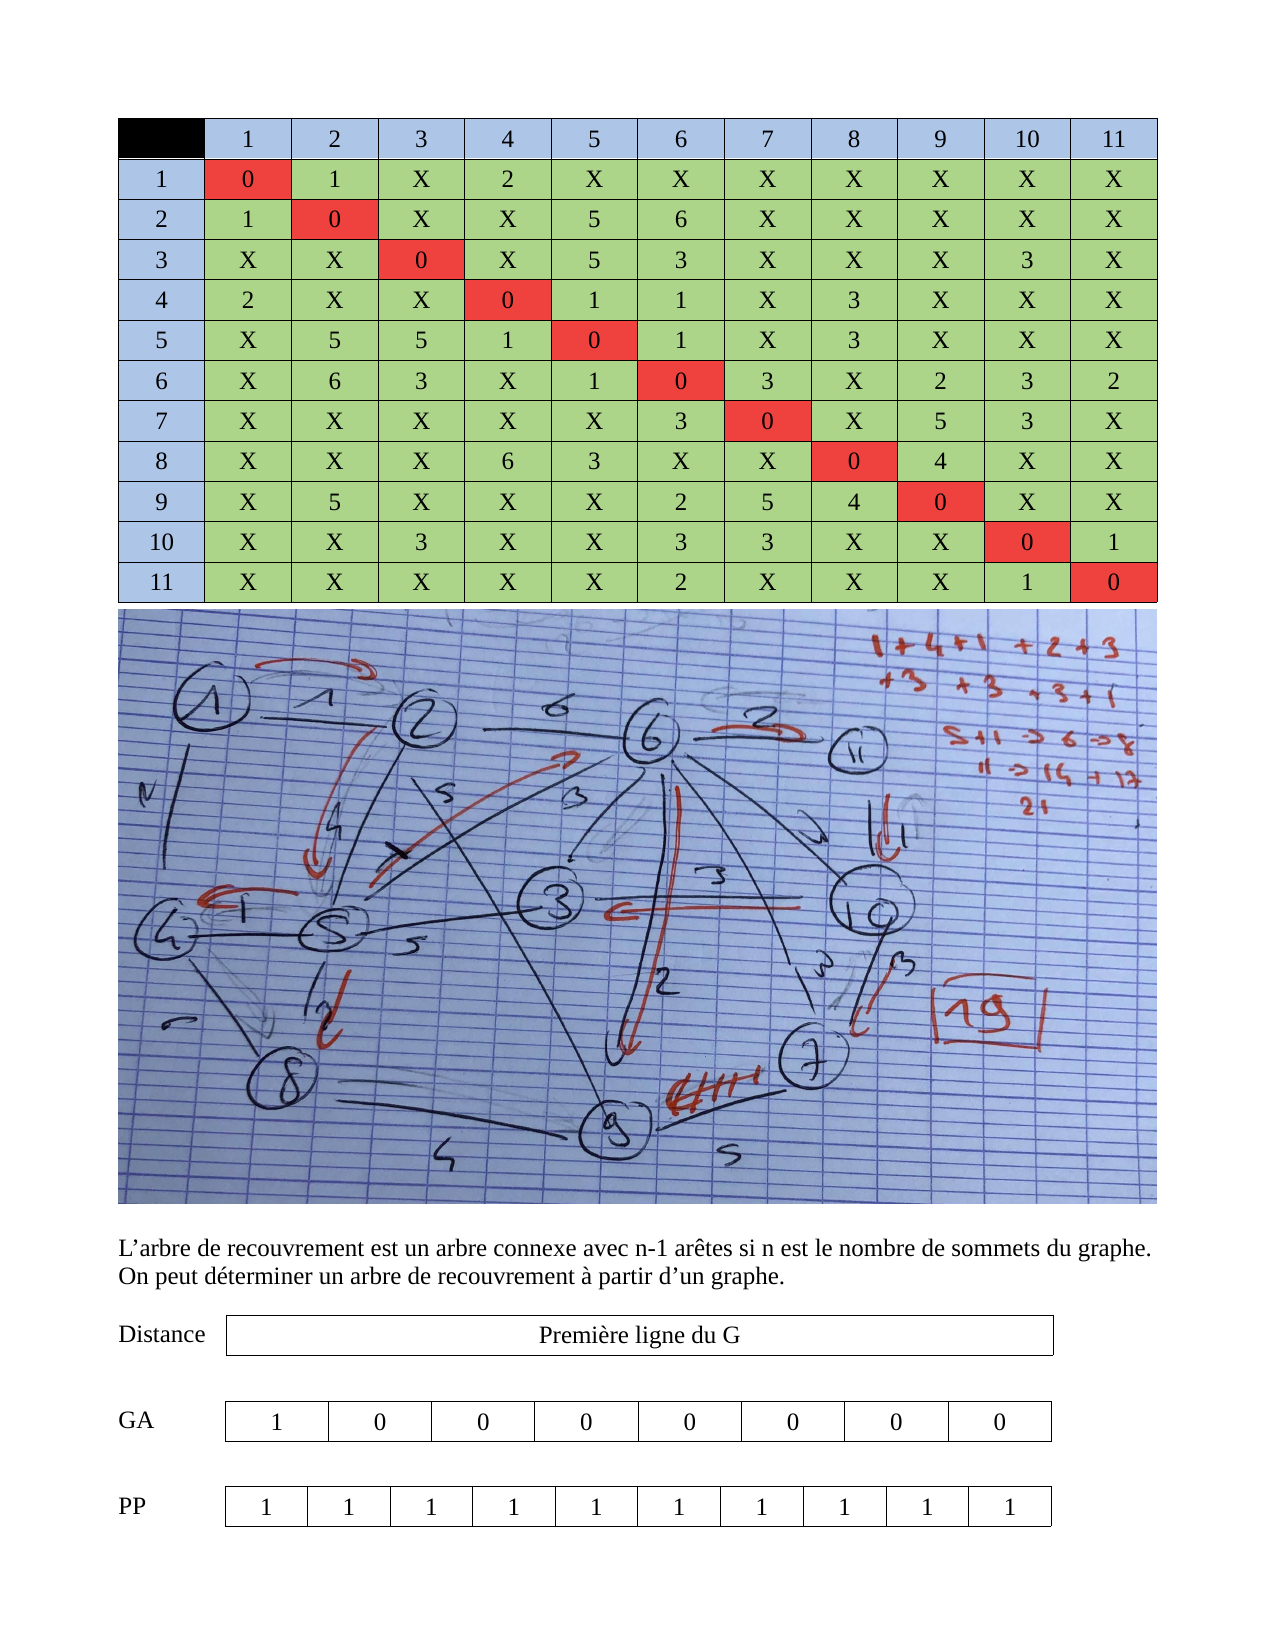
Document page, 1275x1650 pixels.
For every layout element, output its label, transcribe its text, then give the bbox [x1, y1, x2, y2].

text PP [118, 1491, 216, 1520]
table_cell X [552, 522, 637, 562]
table_cell 3 [725, 522, 811, 562]
table_cell X [725, 563, 811, 602]
table_cell 0 [812, 442, 897, 481]
table_cell X [205, 563, 291, 602]
table_header 1 [556, 1487, 637, 1526]
table_header 4 [465, 119, 551, 158]
table_cell X [898, 240, 984, 279]
table_cell X [465, 361, 551, 400]
table_cell X [379, 482, 464, 521]
table_cell X [1071, 442, 1157, 481]
table_cell 4 [119, 280, 204, 320]
table_header 2 [292, 119, 378, 158]
table_cell X [465, 401, 551, 441]
table_cell X [379, 563, 464, 602]
table_cell X [465, 200, 551, 239]
table_header 11 [1071, 119, 1157, 158]
table_header 0 [845, 1402, 948, 1441]
table_cell X [205, 321, 291, 360]
table_header 9 [898, 119, 984, 158]
table_header 1 [804, 1487, 886, 1526]
table_cell X [205, 240, 291, 279]
table_cell X [1071, 280, 1157, 320]
table_cell 4 [898, 442, 984, 481]
table_cell X [465, 563, 551, 602]
picture [118, 609, 1157, 1204]
table_cell 1 [1071, 522, 1157, 562]
table_header 1 [308, 1487, 390, 1526]
table_cell 0 [205, 160, 291, 199]
table_cell X [379, 280, 464, 320]
table_header 7 [725, 119, 811, 158]
table_cell X [205, 442, 291, 481]
table_cell X [465, 482, 551, 521]
table_cell X [379, 401, 464, 441]
table_cell X [725, 160, 811, 199]
table_cell 3 [119, 240, 204, 279]
table_cell X [205, 361, 291, 400]
table_cell 1 [119, 160, 204, 199]
table_cell X [1071, 482, 1157, 521]
table_cell X [292, 401, 378, 441]
table_cell X [725, 280, 811, 320]
table_cell 6 [638, 200, 724, 239]
table_cell X [1071, 200, 1157, 239]
table_cell 3 [638, 240, 724, 279]
table_cell X [898, 321, 984, 360]
table_header 0 [329, 1402, 431, 1441]
table_cell X [1071, 160, 1157, 199]
table_cell X [812, 200, 897, 239]
table_cell X [812, 240, 897, 279]
table_cell X [552, 401, 637, 441]
table_cell 0 [1071, 563, 1157, 602]
text [1062, 1319, 1157, 1348]
table_cell 1 [552, 280, 637, 320]
table_cell 6 [465, 442, 551, 481]
table_cell X [725, 442, 811, 481]
text [1061, 1491, 1157, 1520]
table_cell 0 [552, 321, 637, 360]
table_cell X [205, 482, 291, 521]
table_cell 3 [379, 361, 464, 400]
table_cell X [898, 200, 984, 239]
table_cell 1 [985, 563, 1070, 602]
table_cell X [725, 200, 811, 239]
table_cell 5 [552, 240, 637, 279]
table_cell 0 [379, 240, 464, 279]
table_cell X [898, 563, 984, 602]
table_cell X [985, 442, 1070, 481]
table_header 10 [985, 119, 1070, 158]
table_cell X [898, 522, 984, 562]
table_header 1 [226, 1487, 307, 1526]
table_header 1 [226, 1402, 328, 1441]
table_cell 6 [119, 361, 204, 400]
table_cell 9 [119, 482, 204, 521]
table_cell X [638, 160, 724, 199]
table_header 1 [391, 1487, 472, 1526]
table_cell X [985, 160, 1070, 199]
table_cell 4 [812, 482, 897, 521]
table_header 1 [638, 1487, 720, 1526]
table_cell X [812, 563, 897, 602]
table_cell 2 [119, 200, 204, 239]
text Distance [118, 1319, 217, 1348]
text GA [118, 1405, 216, 1434]
table_cell X [292, 522, 378, 562]
table_header 0 [535, 1402, 638, 1441]
table_header 0 [432, 1402, 534, 1441]
table_cell 3 [985, 361, 1070, 400]
table_header 1 [969, 1487, 1051, 1526]
table_cell 6 [292, 361, 378, 400]
table_cell X [812, 522, 897, 562]
table_cell 3 [985, 401, 1070, 441]
table_cell 5 [379, 321, 464, 360]
table_header 1 [205, 119, 291, 158]
table_header 0 [639, 1402, 741, 1441]
table_cell 1 [205, 200, 291, 239]
table_header 1 [887, 1487, 968, 1526]
table_cell X [379, 160, 464, 199]
table_cell X [1071, 401, 1157, 441]
table_cell 3 [812, 280, 897, 320]
table_cell 3 [638, 401, 724, 441]
text On peut déterminer un arbre de recouvrement à partir d’un graphe. [118, 1261, 1157, 1290]
table_cell 10 [119, 522, 204, 562]
table_header [119, 119, 204, 158]
table_cell X [292, 563, 378, 602]
table_cell 0 [985, 522, 1070, 562]
table_cell X [812, 401, 897, 441]
table_cell 2 [205, 280, 291, 320]
text L’arbre de recouvrement est un arbre connexe avec n-1 arêtes si n est le nombre de sommets du graphe. [118, 1233, 1157, 1261]
table_header 0 [742, 1402, 844, 1441]
table_cell 3 [638, 522, 724, 562]
table_cell 1 [638, 321, 724, 360]
table_cell X [812, 160, 897, 199]
table_cell 5 [292, 321, 378, 360]
table_cell 3 [812, 321, 897, 360]
table_header 1 [473, 1487, 555, 1526]
table_cell X [812, 361, 897, 400]
table_header 1 [721, 1487, 803, 1526]
table_cell 3 [552, 442, 637, 481]
table_cell 2 [1071, 361, 1157, 400]
table_cell 5 [725, 482, 811, 521]
table_cell 2 [638, 482, 724, 521]
table_cell 0 [898, 482, 984, 521]
table_cell X [552, 563, 637, 602]
table_cell 1 [292, 160, 378, 199]
table_header 0 [949, 1402, 1051, 1441]
text [1061, 1405, 1157, 1434]
table_cell X [379, 200, 464, 239]
table_cell X [205, 401, 291, 441]
table_cell 3 [725, 361, 811, 400]
table_cell 5 [292, 482, 378, 521]
table_cell X [205, 522, 291, 562]
table_cell 11 [119, 563, 204, 602]
table_cell 1 [552, 361, 637, 400]
table_cell X [465, 522, 551, 562]
table_cell 7 [119, 401, 204, 441]
table_header 5 [552, 119, 637, 158]
table_cell 1 [465, 321, 551, 360]
table_cell X [725, 240, 811, 279]
table_cell X [985, 482, 1070, 521]
table_cell X [985, 321, 1070, 360]
table_cell 0 [725, 401, 811, 441]
table_cell X [898, 160, 984, 199]
table_cell 5 [552, 200, 637, 239]
table_cell 1 [638, 280, 724, 320]
table_cell 8 [119, 442, 204, 481]
table_cell X [465, 240, 551, 279]
table_cell X [898, 280, 984, 320]
table_cell X [552, 160, 637, 199]
table_header 8 [812, 119, 897, 158]
table_cell 3 [379, 522, 464, 562]
table_cell 5 [119, 321, 204, 360]
table_cell X [1071, 321, 1157, 360]
table_cell X [638, 442, 724, 481]
table_cell X [725, 321, 811, 360]
table_cell X [985, 200, 1070, 239]
table_cell 2 [465, 160, 551, 199]
table_cell X [379, 442, 464, 481]
table_cell X [292, 280, 378, 320]
table_cell X [292, 240, 378, 279]
table_header Première ligne du G [227, 1316, 1053, 1355]
table_cell 0 [638, 361, 724, 400]
table_cell 0 [465, 280, 551, 320]
table_cell X [985, 280, 1070, 320]
table_cell 0 [292, 200, 378, 239]
table_cell X [552, 482, 637, 521]
table_cell 2 [638, 563, 724, 602]
table_header 6 [638, 119, 724, 158]
table_cell 3 [985, 240, 1070, 279]
table_header 3 [379, 119, 464, 158]
table_cell 2 [898, 361, 984, 400]
table_cell X [1071, 240, 1157, 279]
table_cell 5 [898, 401, 984, 441]
table_cell X [292, 442, 378, 481]
